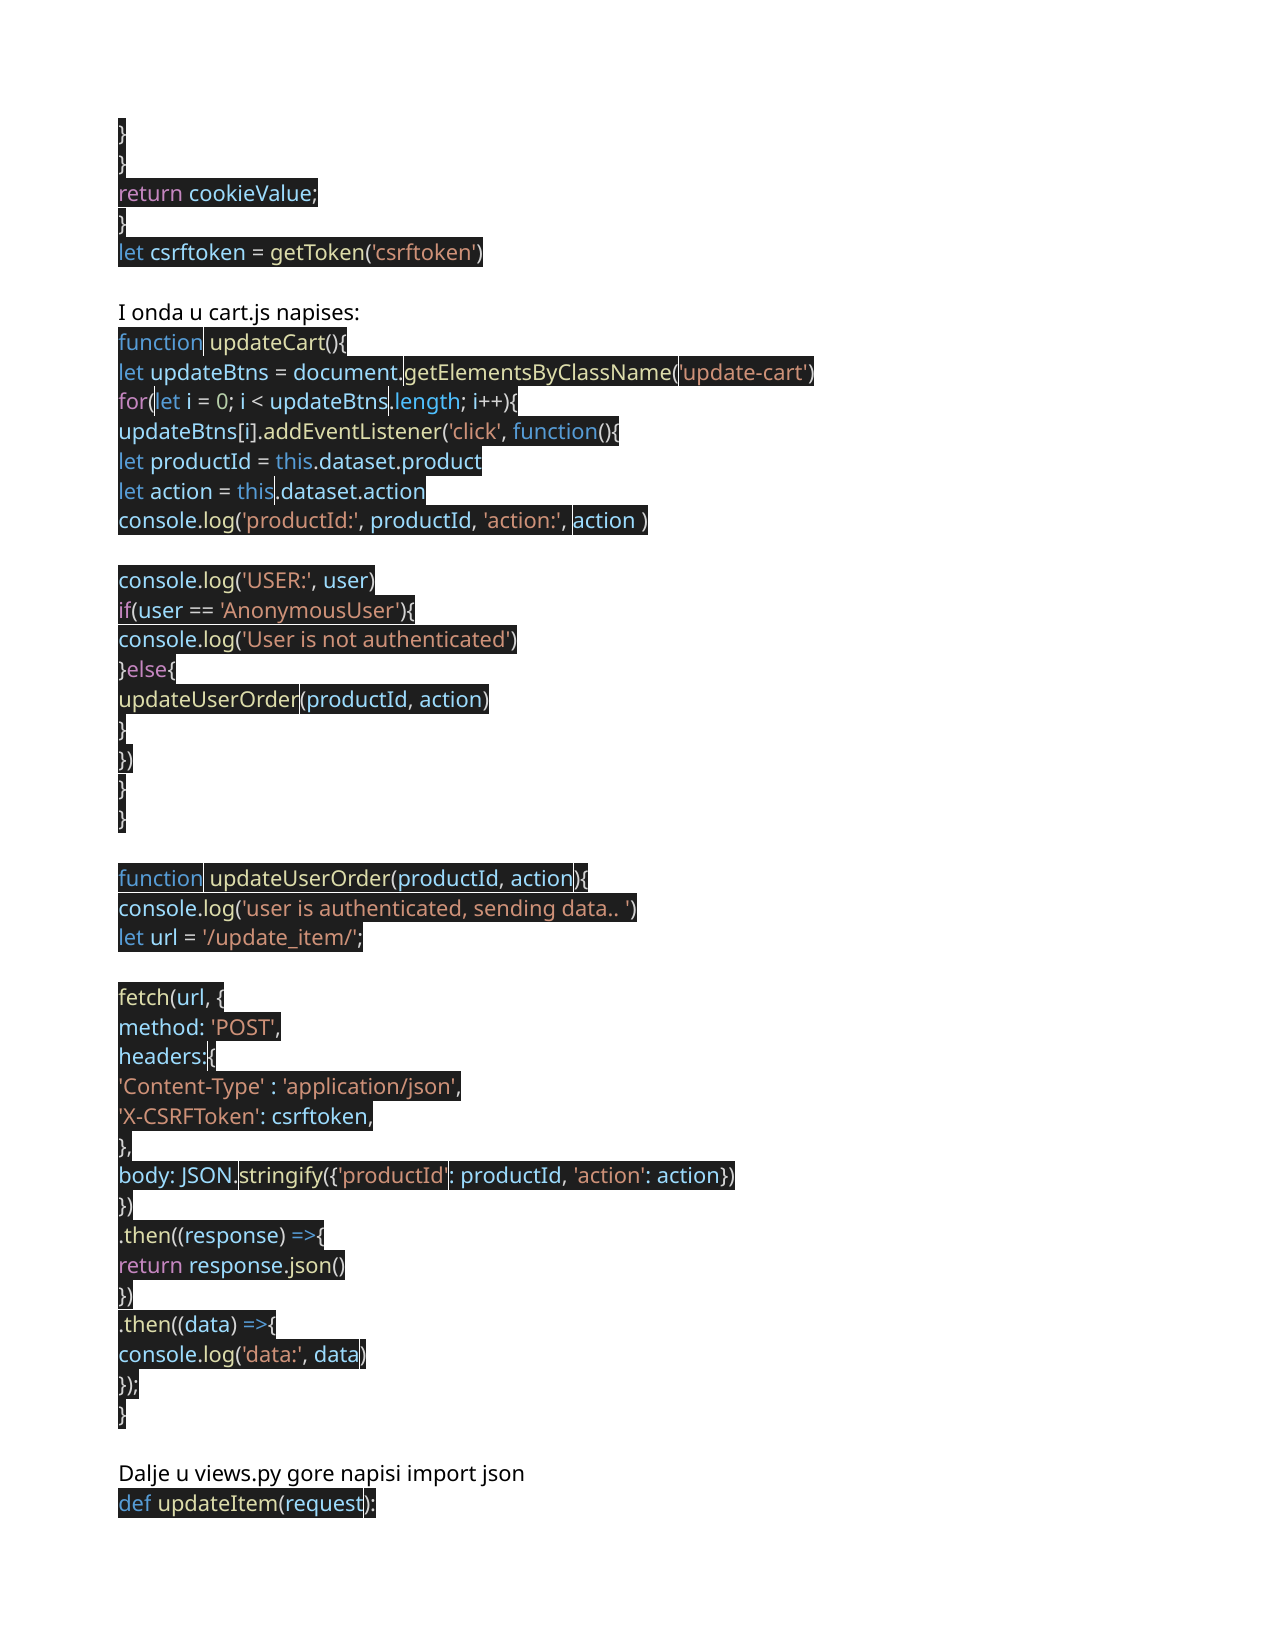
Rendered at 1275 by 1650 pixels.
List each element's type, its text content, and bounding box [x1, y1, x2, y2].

text if(user == 'AnonymousUser'){ [118, 595, 1157, 624]
text 'Content-Type' : 'application/json', [118, 1071, 1157, 1101]
text console.log('productId:', productId, 'action:', action ) [118, 505, 1157, 535]
text console.log('User is not authenticated') [118, 624, 1157, 654]
text }) [118, 1280, 1157, 1309]
text let updateBtns = document.getElementsByClassName('update-cart') [118, 356, 1157, 386]
text headers:{ [118, 1041, 1157, 1071]
text console.log('data:', data) [118, 1339, 1157, 1369]
text } [118, 714, 1157, 744]
text updateUserOrder(productId, action) [118, 684, 1157, 714]
text }); [118, 1369, 1157, 1399]
text return response.json() [118, 1250, 1157, 1280]
text } [118, 803, 1157, 833]
text console.log('user is authenticated, sending data.. ') [118, 892, 1157, 922]
text }) [118, 744, 1157, 773]
text }else{ [118, 654, 1157, 684]
text .then((response) =>{ [118, 1220, 1157, 1250]
text def updateItem(request): [118, 1488, 1157, 1518]
text } [118, 1399, 1157, 1429]
text .then((data) =>{ [118, 1309, 1157, 1339]
text } [118, 207, 1157, 237]
text return cookieValue; [118, 178, 1157, 207]
text body: JSON.stringify({'productId': productId, 'action': action}) [118, 1161, 1157, 1190]
text } [118, 148, 1157, 178]
text I onda u cart.js napises: [118, 297, 1157, 327]
text console.log('USER:', user) [118, 565, 1157, 595]
text fetch(url, { [118, 982, 1157, 1012]
text function updateUserOrder(productId, action){ [118, 863, 1157, 892]
text for(let i = 0; i < updateBtns.length; i++){ [118, 386, 1157, 416]
text let action = this.dataset.action [118, 476, 1157, 505]
text }, [118, 1131, 1157, 1161]
text let productId = this.dataset.product [118, 446, 1157, 476]
text let url = '/update_item/'; [118, 922, 1157, 952]
text } [118, 773, 1157, 803]
text updateBtns[i].addEventListener('click', function(){ [118, 416, 1157, 446]
text 'X-CSRFToken': csrftoken, [118, 1101, 1157, 1131]
text }) [118, 1190, 1157, 1220]
text let csrftoken = getToken('csrftoken') [118, 237, 1157, 267]
text } [118, 118, 1157, 148]
text Dalje u views.py gore napisi import json [118, 1458, 1157, 1488]
text function updateCart(){ [118, 327, 1157, 356]
text method: 'POST', [118, 1012, 1157, 1041]
